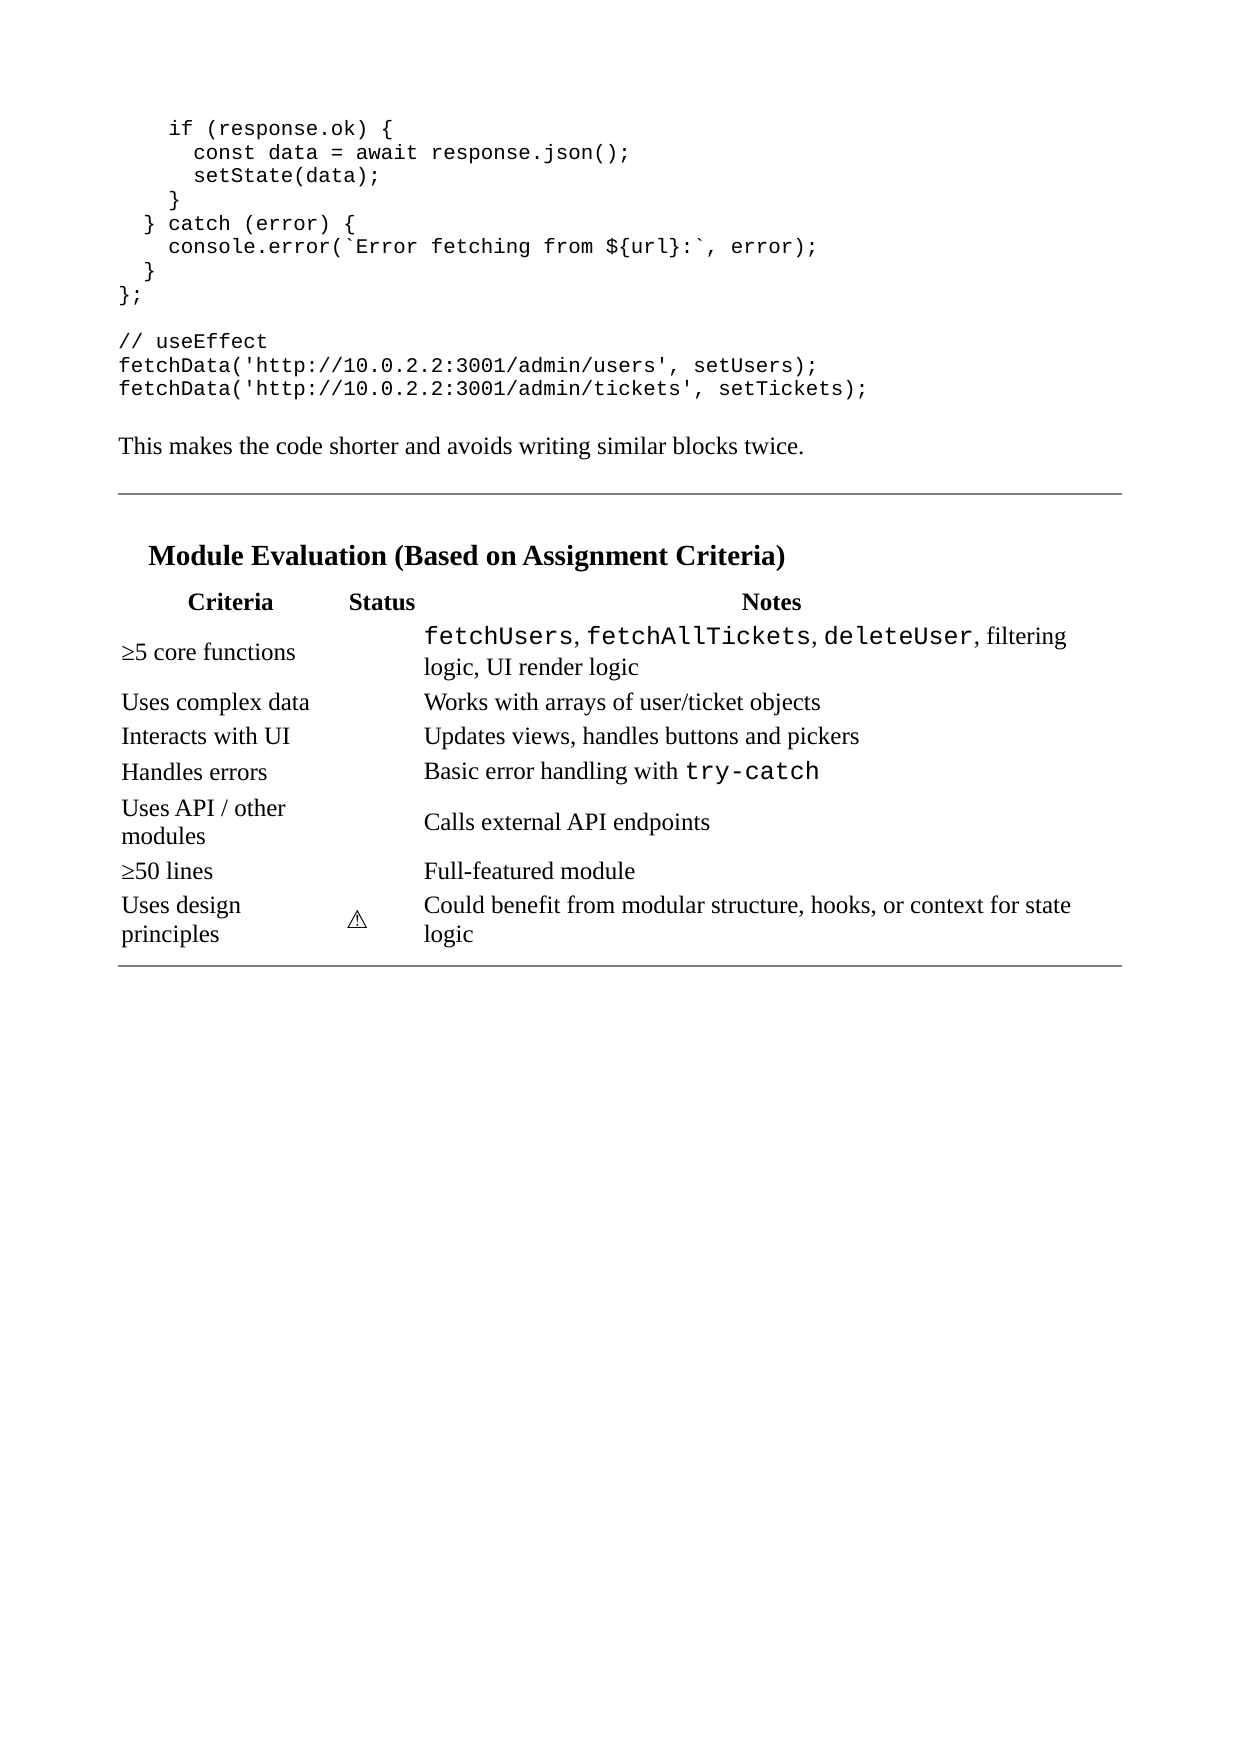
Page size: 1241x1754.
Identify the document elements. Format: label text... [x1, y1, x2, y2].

table_cell ✅ [343, 790, 421, 853]
text } [118, 189, 1122, 213]
table_cell Uses design principles [118, 888, 343, 951]
table_cell ✅ [343, 684, 421, 718]
table_header Status [343, 584, 421, 618]
text fetchData('http://10.0.2.2:3001/admin/tickets', setTickets); [118, 378, 1122, 402]
text const data = await response.json(); [118, 142, 1122, 165]
table_cell Basic error handling with try-catch [421, 753, 1122, 790]
text This makes the code shorter and avoids writing similar blocks twice. [118, 431, 1122, 460]
text } catch (error) { [118, 213, 1122, 236]
text fetchData('http://10.0.2.2:3001/admin/users', setUsers); [118, 354, 1122, 378]
text if (response.ok) { [118, 118, 1122, 142]
table_cell Uses API / other modules [118, 790, 343, 853]
table_cell Could benefit from modular structure, hooks, or context for state logic [421, 888, 1122, 951]
table_header Criteria [118, 584, 343, 618]
table_cell Calls external API endpoints [421, 790, 1122, 853]
table_cell ✅ [343, 753, 421, 790]
subtitle 📌 Module Evaluation (Based on Assignment Criteria) [118, 538, 1122, 571]
text } [118, 260, 1122, 284]
table_cell fetchUsers, fetchAllTickets, deleteUser, filtering logic, UI render logic [421, 619, 1122, 684]
table_cell ✅ [343, 719, 421, 753]
text console.error(`Error fetching from ${url}:`, error); [118, 236, 1122, 260]
table_cell ⚠️ [343, 888, 421, 951]
text // useEffect [118, 331, 1122, 354]
table_cell Handles errors [118, 753, 343, 790]
table_cell ≥5 core functions [118, 619, 343, 684]
table_cell Updates views, handles buttons and pickers [421, 719, 1122, 753]
table_cell ✅ [343, 853, 421, 888]
table_header Notes [421, 584, 1122, 618]
table_cell Full-featured module [421, 853, 1122, 888]
text setState(data); [118, 165, 1122, 189]
table_cell ✅ [343, 619, 421, 684]
text }; [118, 284, 1122, 307]
table_cell Uses complex data [118, 684, 343, 718]
table_cell Interacts with UI [118, 719, 343, 753]
table_cell ≥50 lines [118, 853, 343, 888]
table_cell Works with arrays of user/ticket objects [421, 684, 1122, 718]
